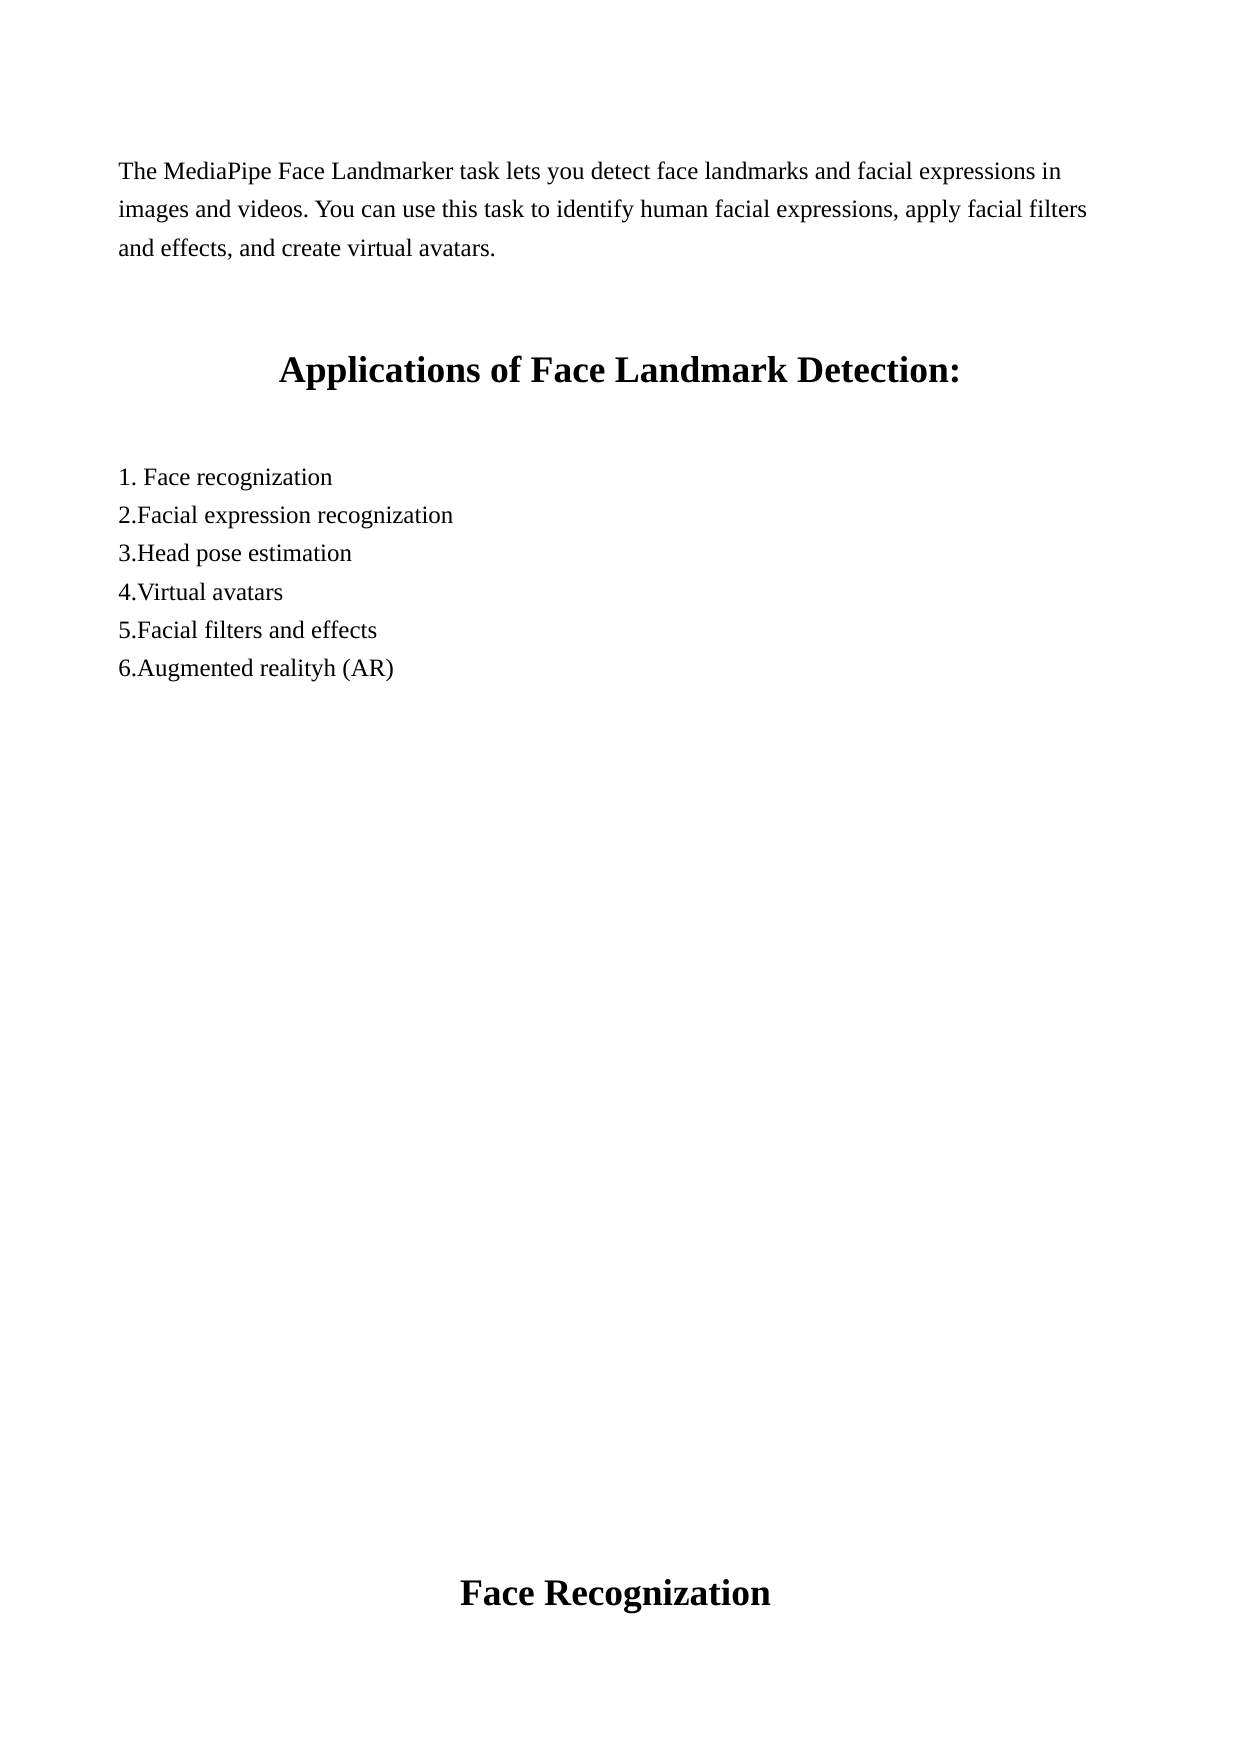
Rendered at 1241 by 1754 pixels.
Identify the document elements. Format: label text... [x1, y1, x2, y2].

text 5.Facial filters and effects [118, 615, 1122, 644]
text Face Recognization [118, 1570, 1122, 1613]
text 3.Head pose estimation [118, 538, 1122, 567]
text 2.Facial expression recognization [118, 500, 1122, 529]
text 4.Virtual avatars [118, 577, 1122, 606]
text 1. Face recognization [118, 462, 1122, 491]
text Applications of Face Landmark Detection: [118, 347, 1122, 391]
text 6.Augmented realityh (AR) [118, 653, 1122, 682]
text The MediaPipe Face Landmarker task lets you detect face landmarks and facial expressions in images and videos. You can use this task to identify human facial expressions, apply facial filters and effects, and create virtual avatars. [118, 156, 1122, 262]
